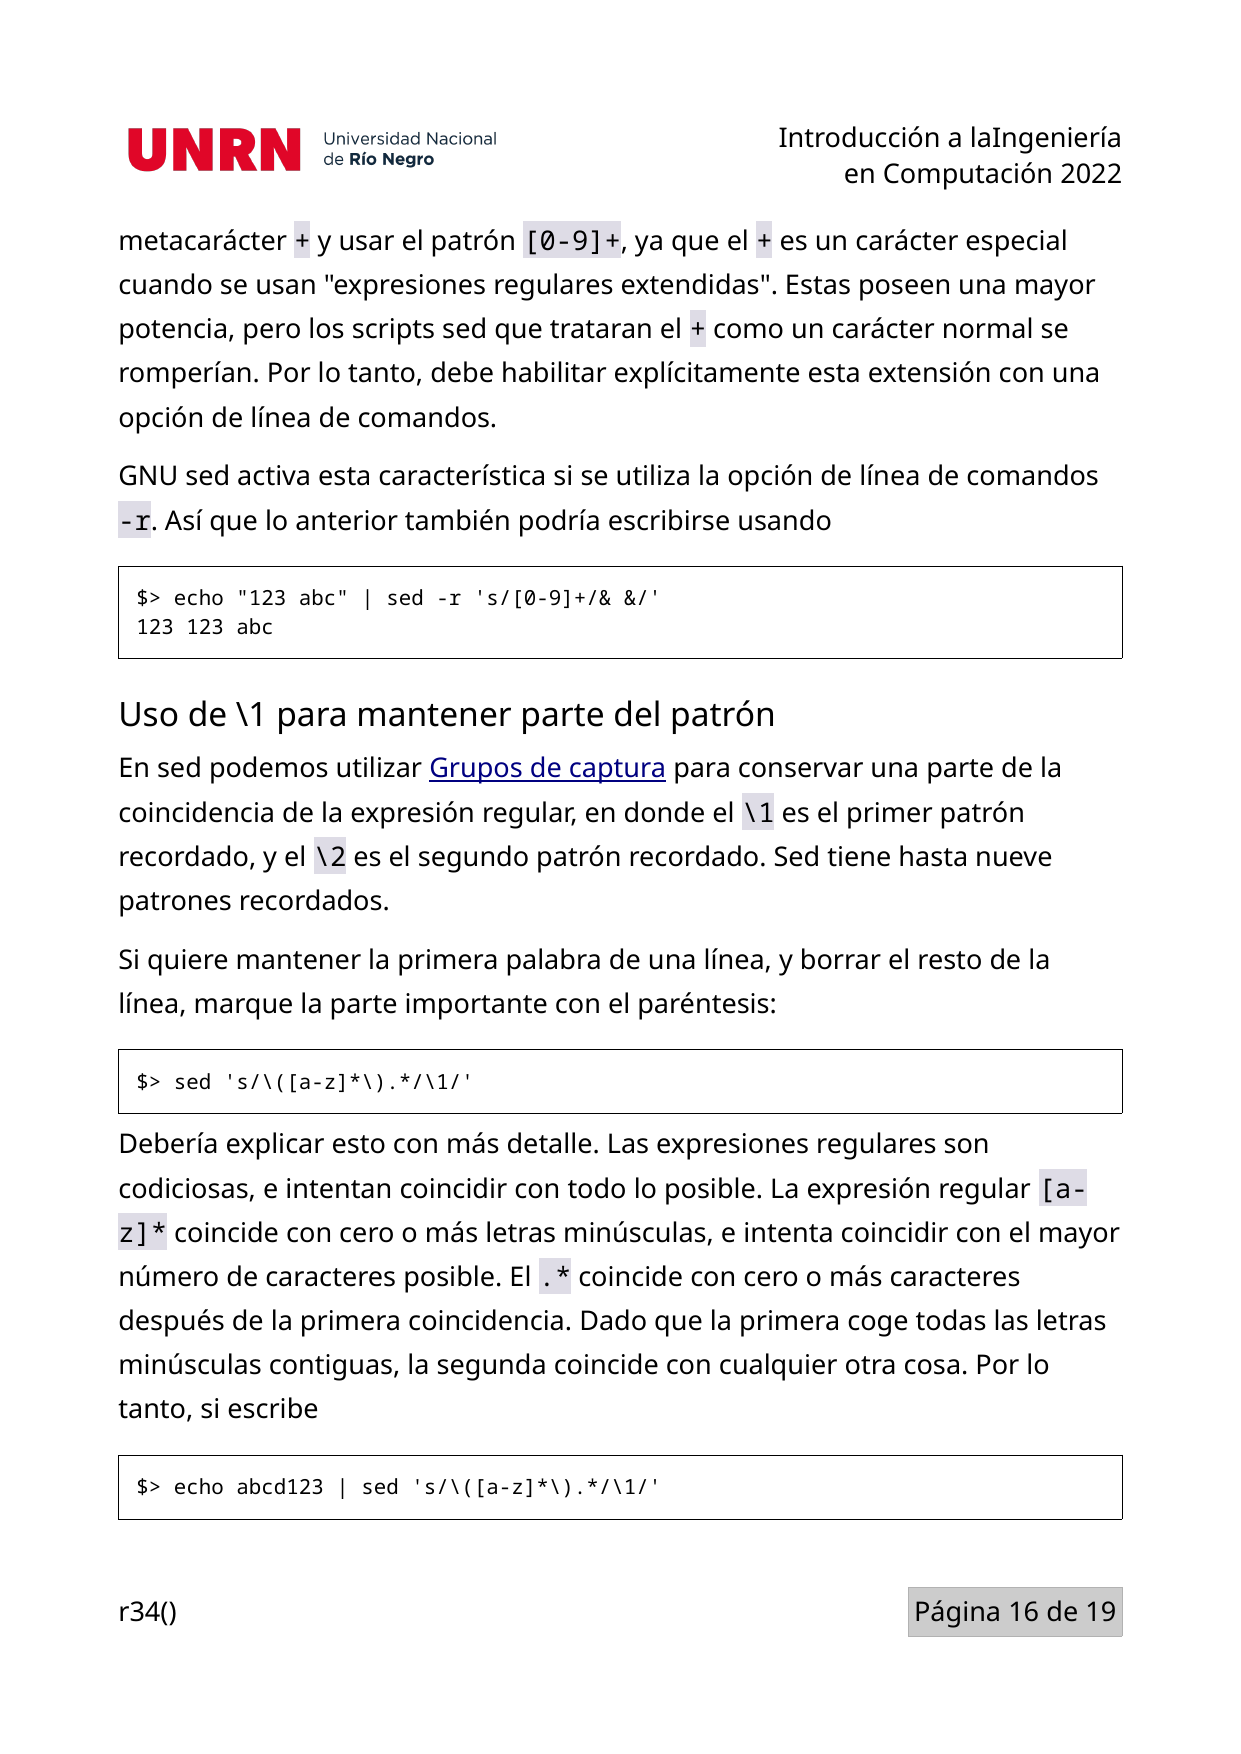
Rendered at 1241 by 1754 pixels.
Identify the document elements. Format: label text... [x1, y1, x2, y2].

text Debería explicar esto con más detalle. Las expresiones regulares son codiciosas, e intentan coincidir con todo lo posible. La expresión regular [a-z]* coincide con cero o más letras minúsculas, e intenta coincidir con el mayor número de caracteres posible. El .* coincide con cero o más caracteres después de la primera coincidencia. Dado que la primera coge todas las letras minúsculas contiguas, la segunda coincide con cualquier otra cosa. Por lo tanto, si escribe [118, 1125, 1122, 1427]
text metacarácter + y usar el patrón [0-9]+, ya que el + es un carácter especial cuando se usan "expresiones regulares extendidas". Estas poseen una mayor potencia, pero los scripts sed que trataran el + como un carácter normal se romperían. Por lo tanto, debe habilitar explícitamente esta extensión con una opción de línea de comandos. [118, 221, 1122, 435]
text GNU sed activa esta característica si se utiliza la opción de línea de comandos -r. Así que lo anterior también podría escribirse usando [118, 457, 1122, 538]
text $> sed 's/\([a-z]*\).*/\1/' [119, 1050, 1122, 1113]
text En sed podemos utilizar Grupos de captura para conservar una parte de la coincidencia de la expresión regular, en donde el \1 es el primer patrón recordado, y el \2 es el segundo patrón recordado. Sed tiene hasta nueve patrones recordados. [118, 749, 1122, 918]
picture [118, 118, 505, 180]
text 123 123 abc [119, 594, 1122, 658]
subtitle Uso de \1 para mantener parte del patrón [118, 691, 1122, 736]
text Si quiere mantener la primera palabra de una línea, y borrar el resto de la línea, marque la parte importante con el paréntesis: [118, 940, 1122, 1021]
text $> echo "123 abc" | sed -r 's/[0-9]+/& &/' [119, 567, 1122, 594]
text $> echo abcd123 | sed 's/\([a-z]*\).*/\1/' [119, 1456, 1122, 1519]
